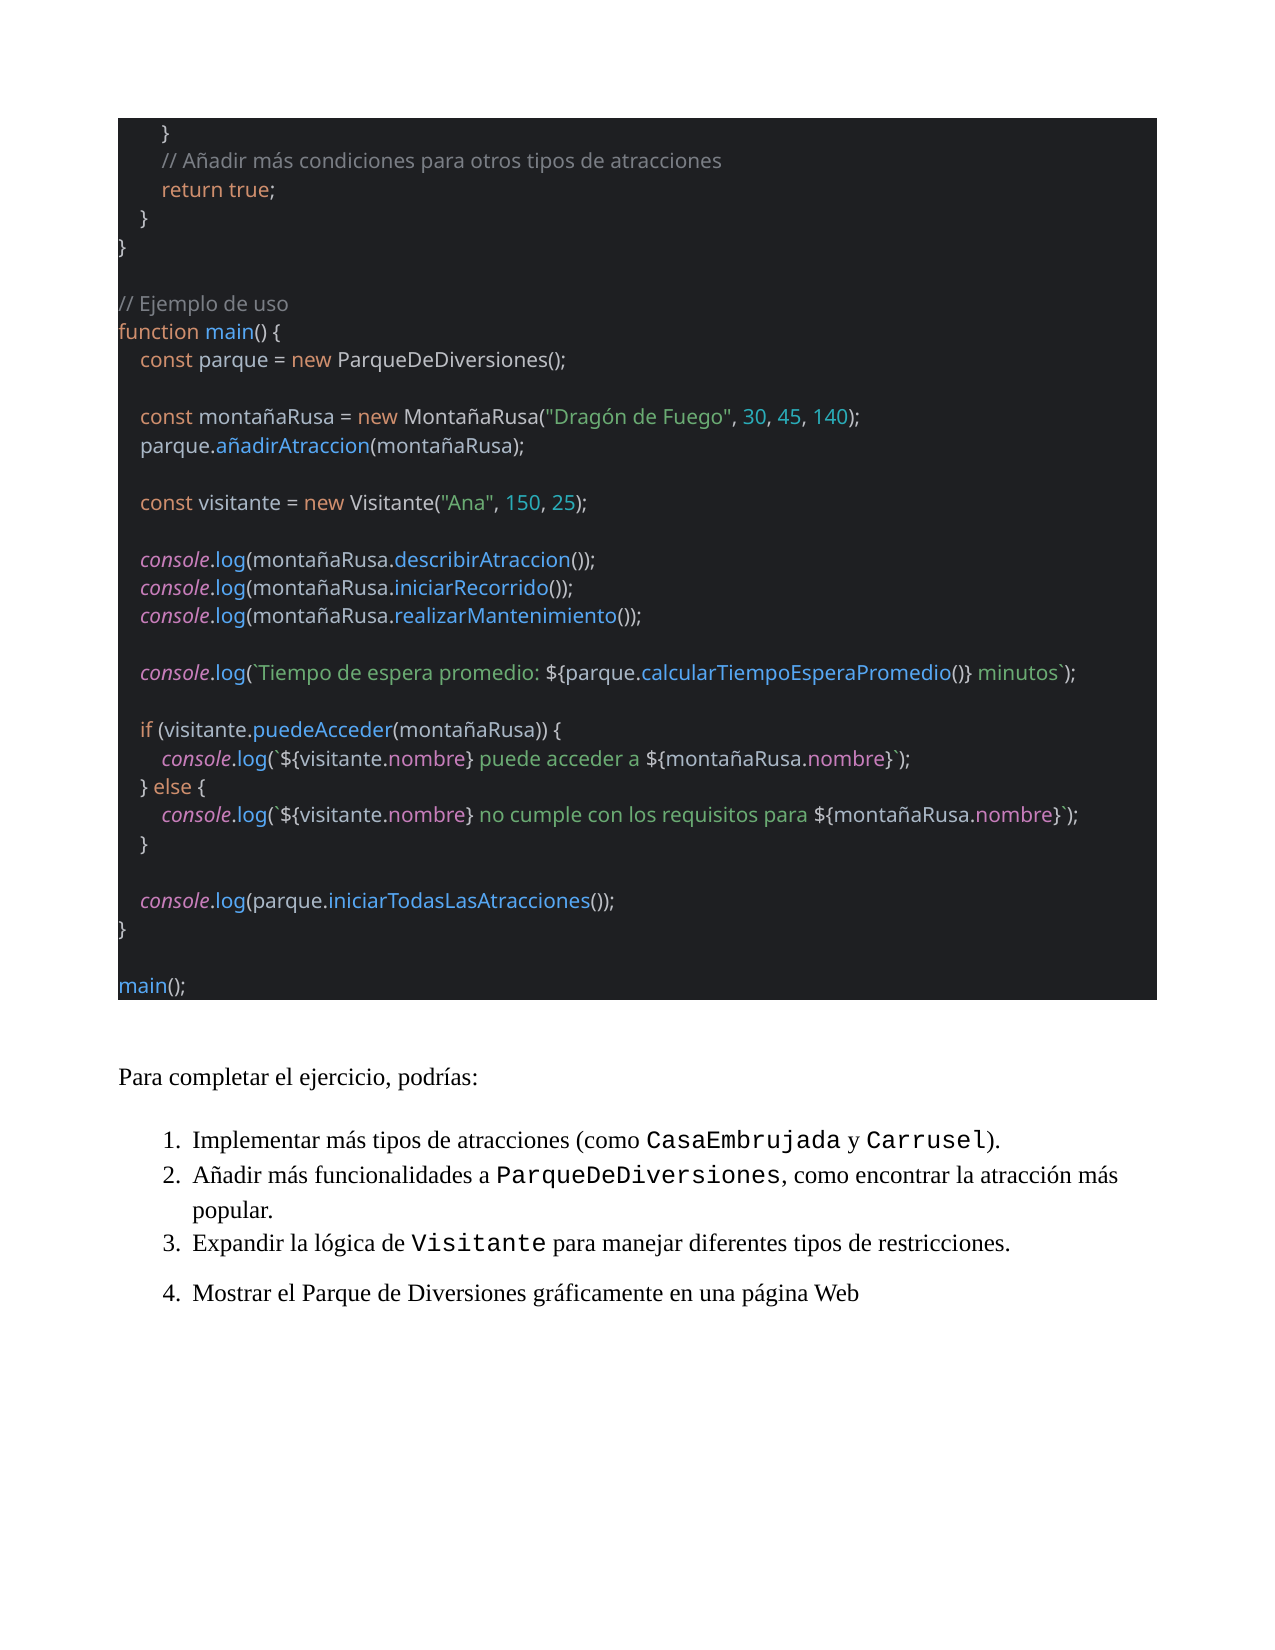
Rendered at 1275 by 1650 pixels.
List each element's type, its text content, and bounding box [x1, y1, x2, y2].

list Implementar más tipos de atracciones (como CasaEmbrujada y Carrusel). [162, 1125, 1157, 1156]
list Añadir más funcionalidades a ParqueDeDiversiones, como encontrar la atracción más popular. [162, 1160, 1157, 1224]
list Mostrar el Parque de Diversiones gráficamente en una página Web [162, 1278, 1157, 1307]
list Expandir la lógica de Visitante para manejar diferentes tipos de restricciones. [162, 1228, 1157, 1259]
text } // Añadir más condiciones para otros tipos de atracciones return true; } } // Ejemplo de uso function main() { const parque = new ParqueDeDiversiones(); const montañaRusa = new MontañaRusa("Dragón de Fuego", 30, 45, 140); parque.añadirAtraccion(montañaRusa); const visitante = new Visitante("Ana", 150, 25); console.log(montañaRusa.describirAtraccion()); console.log(montañaRusa.iniciarRecorrido()); console.log(montañaRusa.realizarMantenimiento()); console.log(`Tiempo de espera promedio: ${parque.calcularTiempoEsperaPromedio()} minutos`); if (visitante.puedeAcceder(montañaRusa)) { console.log(`${visitante.nombre} puede acceder a ${montañaRusa.nombre}`); } else { console.log(`${visitante.nombre} no cumple con los requisitos para ${montañaRusa.nombre}`); } console.log(parque.iniciarTodasLasAtracciones()); } main(); [118, 118, 1157, 1000]
text Para completar el ejercicio, podrías: [118, 1062, 1157, 1091]
